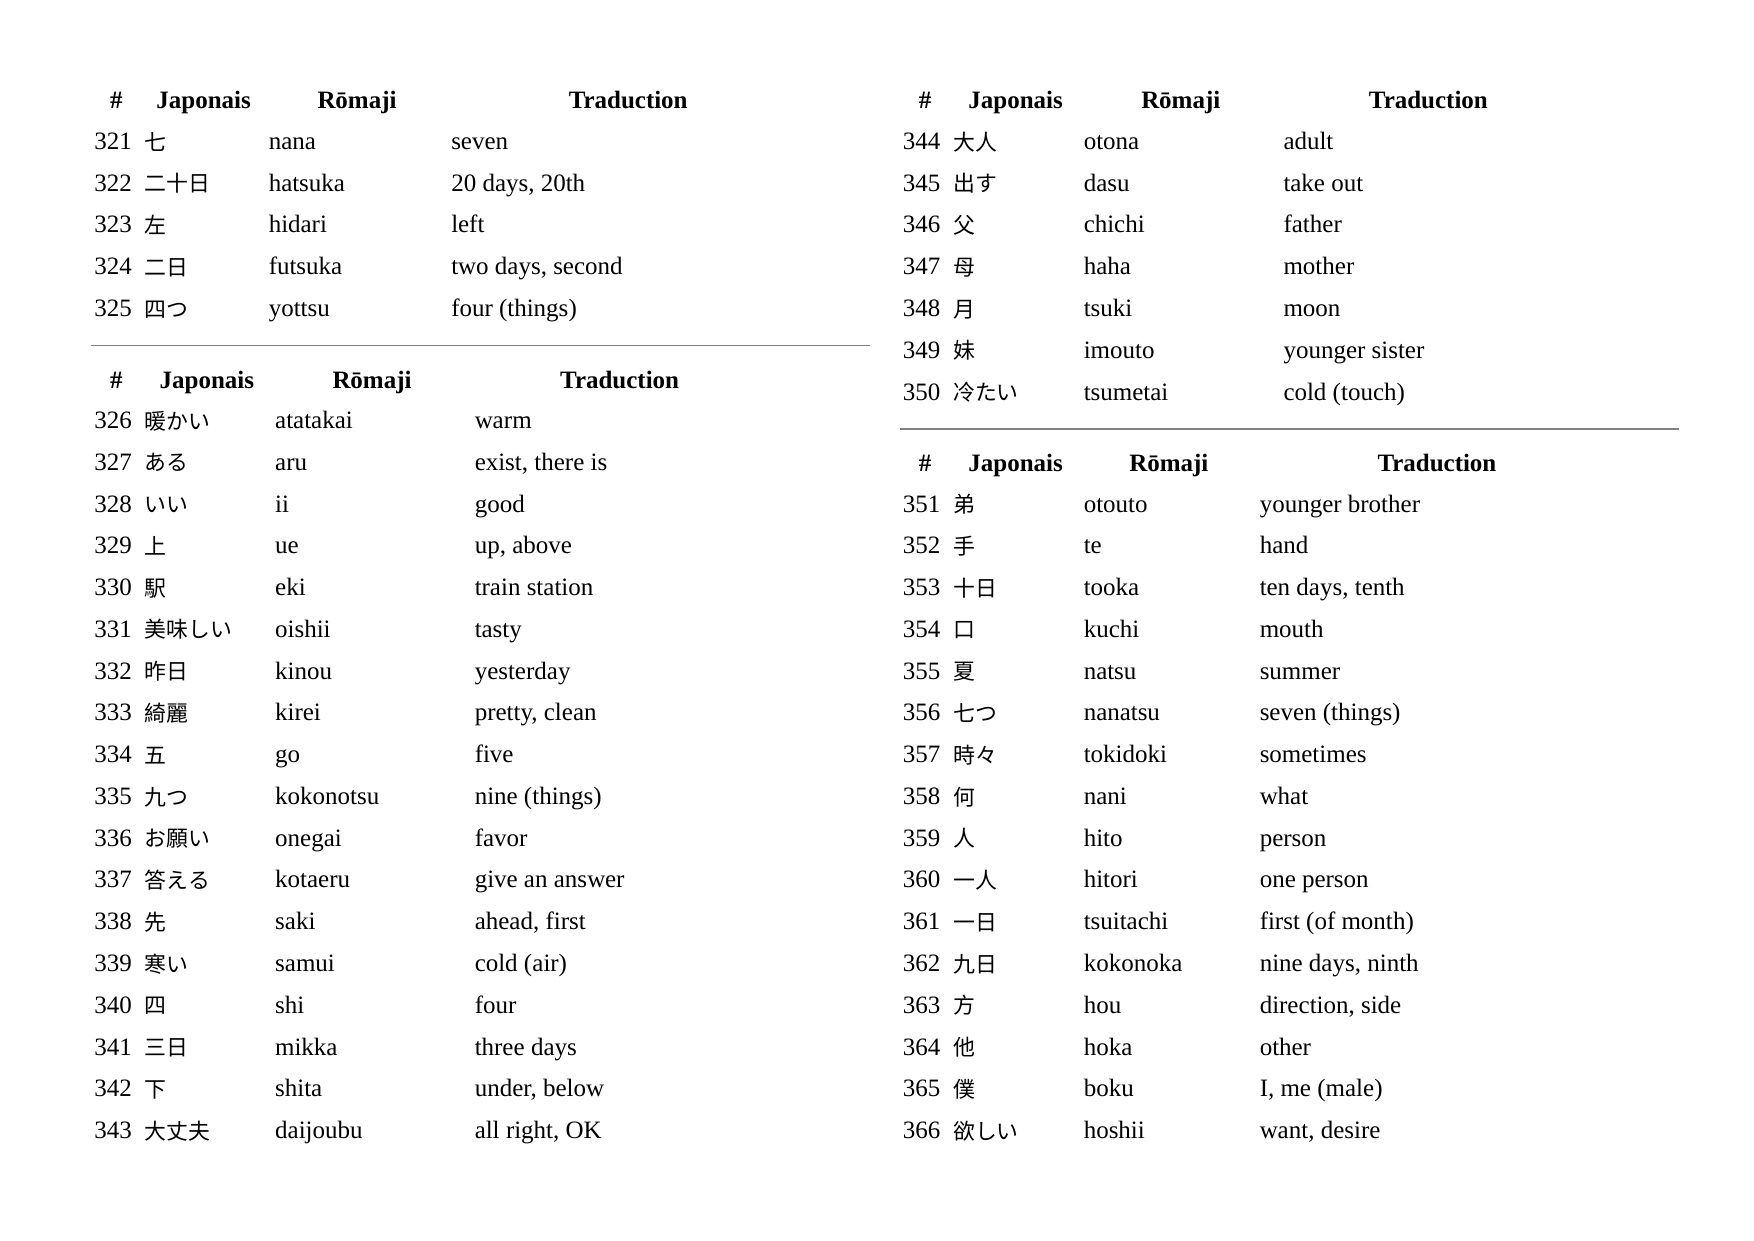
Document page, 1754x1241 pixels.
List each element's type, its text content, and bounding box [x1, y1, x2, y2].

table_cell ten days, tenth [1257, 568, 1617, 609]
table_cell 一日 [950, 902, 1081, 944]
table_cell pretty, clean [472, 693, 767, 735]
table_cell five [472, 735, 767, 777]
table_cell te [1081, 526, 1257, 568]
table_cell 344 [900, 122, 950, 163]
table_header Rōmaji [1081, 445, 1257, 484]
table_cell kuchi [1081, 610, 1257, 651]
table_cell otouto [1081, 484, 1257, 526]
table_cell 出す [950, 163, 1081, 205]
table_cell father [1280, 205, 1576, 247]
table_cell 341 [91, 1027, 141, 1069]
table_cell 下 [141, 1069, 272, 1111]
table_header Japonais [950, 445, 1081, 484]
table_cell I, me (male) [1257, 1069, 1617, 1111]
table_cell two days, second [448, 247, 808, 289]
table_cell hatsuka [266, 163, 448, 205]
table_header Traduction [448, 83, 808, 122]
table_cell all right, OK [472, 1111, 767, 1153]
table_header Traduction [1280, 83, 1576, 122]
table_cell oishii [272, 610, 472, 651]
table_cell 323 [91, 205, 141, 247]
table_cell 時々 [950, 735, 1081, 777]
table_cell 335 [91, 777, 141, 818]
table_cell dasu [1081, 163, 1280, 205]
table_cell 365 [900, 1069, 950, 1111]
table_cell kirei [272, 693, 472, 735]
table_cell kotaeru [272, 860, 472, 902]
table_cell 325 [91, 289, 141, 330]
table_cell 20 days, 20th [448, 163, 808, 205]
table_cell otona [1081, 122, 1280, 163]
table_cell kinou [272, 651, 472, 693]
table_cell 一人 [950, 860, 1081, 902]
table_cell 346 [900, 205, 950, 247]
table_cell 昨日 [141, 651, 272, 693]
table_cell moon [1280, 289, 1576, 330]
table_cell 答える [141, 860, 272, 902]
table_cell 338 [91, 902, 141, 944]
table_cell first (of month) [1257, 902, 1617, 944]
table_cell four (things) [448, 289, 808, 330]
table_cell exist, there is [472, 443, 767, 484]
table_cell shi [272, 986, 472, 1027]
table_cell 大丈夫 [141, 1111, 272, 1153]
table_cell 何 [950, 777, 1081, 818]
table_cell 350 [900, 372, 950, 414]
table_cell hoka [1081, 1027, 1257, 1069]
table_cell 人 [950, 819, 1081, 860]
table_cell 口 [950, 610, 1081, 651]
table_cell give an answer [472, 860, 767, 902]
table_cell 左 [141, 205, 266, 247]
table_cell mikka [272, 1027, 472, 1069]
table_cell 上 [141, 526, 272, 568]
table_cell seven (things) [1257, 693, 1617, 735]
table_cell 330 [91, 568, 141, 609]
table_cell 353 [900, 568, 950, 609]
table_cell go [272, 735, 472, 777]
table_cell hand [1257, 526, 1617, 568]
table_cell nine (things) [472, 777, 767, 818]
table_cell 362 [900, 944, 950, 986]
table_cell 364 [900, 1027, 950, 1069]
table_cell 先 [141, 902, 272, 944]
table_cell imouto [1081, 330, 1280, 372]
table_cell 355 [900, 651, 950, 693]
table_cell お願い [141, 819, 272, 860]
table_cell haha [1081, 247, 1280, 289]
table_cell 冷たい [950, 372, 1081, 414]
table_cell 綺麗 [141, 693, 272, 735]
table_cell 349 [900, 330, 950, 372]
table_cell 343 [91, 1111, 141, 1153]
table_cell 324 [91, 247, 141, 289]
table_cell 暖かい [141, 401, 272, 442]
table_cell onegai [272, 819, 472, 860]
table_cell 348 [900, 289, 950, 330]
table_cell 母 [950, 247, 1081, 289]
table_cell warm [472, 401, 767, 442]
table_cell good [472, 484, 767, 526]
table_cell yottsu [266, 289, 448, 330]
table_header Japonais [950, 83, 1081, 122]
table_cell 二日 [141, 247, 266, 289]
table_cell atatakai [272, 401, 472, 442]
table_cell what [1257, 777, 1617, 818]
table_cell 331 [91, 610, 141, 651]
table_cell natsu [1081, 651, 1257, 693]
table_cell 七 [141, 122, 266, 163]
table_cell 326 [91, 401, 141, 442]
table_header Rōmaji [1081, 83, 1280, 122]
table_cell sometimes [1257, 735, 1617, 777]
table_cell other [1257, 1027, 1617, 1069]
table_cell aru [272, 443, 472, 484]
table_cell 駅 [141, 568, 272, 609]
table_cell 357 [900, 735, 950, 777]
table_cell ue [272, 526, 472, 568]
table_cell favor [472, 819, 767, 860]
table_cell 十日 [950, 568, 1081, 609]
table_cell 334 [91, 735, 141, 777]
table_header Japonais [141, 83, 266, 122]
table_cell yesterday [472, 651, 767, 693]
table_cell 356 [900, 693, 950, 735]
table_cell 五 [141, 735, 272, 777]
table_cell nani [1081, 777, 1257, 818]
table_cell boku [1081, 1069, 1257, 1111]
table_cell 322 [91, 163, 141, 205]
table_cell younger sister [1280, 330, 1576, 372]
table_cell nanatsu [1081, 693, 1257, 735]
table_cell 妹 [950, 330, 1081, 372]
table_cell 九つ [141, 777, 272, 818]
table_cell 358 [900, 777, 950, 818]
table_cell seven [448, 122, 808, 163]
table_cell train station [472, 568, 767, 609]
table_cell 347 [900, 247, 950, 289]
table_cell tasty [472, 610, 767, 651]
table_cell 336 [91, 819, 141, 860]
table_cell up, above [472, 526, 767, 568]
table_cell 四つ [141, 289, 266, 330]
table_cell いい [141, 484, 272, 526]
table_cell 寒い [141, 944, 272, 986]
table_cell 366 [900, 1111, 950, 1153]
table_cell mother [1280, 247, 1576, 289]
table_header Japonais [141, 362, 272, 401]
table_cell tooka [1081, 568, 1257, 609]
table_cell tsuitachi [1081, 902, 1257, 944]
table_cell 手 [950, 526, 1081, 568]
table_cell 363 [900, 986, 950, 1027]
table_cell daijoubu [272, 1111, 472, 1153]
table_cell one person [1257, 860, 1617, 902]
table_cell 欲しい [950, 1111, 1081, 1153]
table_cell 352 [900, 526, 950, 568]
table_cell 351 [900, 484, 950, 526]
table_cell hoshii [1081, 1111, 1257, 1153]
table_header # [91, 83, 141, 122]
table_cell ahead, first [472, 902, 767, 944]
table_cell shita [272, 1069, 472, 1111]
table_header # [900, 445, 950, 484]
table_cell left [448, 205, 808, 247]
table_cell 三日 [141, 1027, 272, 1069]
table_cell ある [141, 443, 272, 484]
table_cell 327 [91, 443, 141, 484]
table_cell tsuki [1081, 289, 1280, 330]
table_cell 359 [900, 819, 950, 860]
table_header Traduction [472, 362, 767, 401]
table_cell 333 [91, 693, 141, 735]
table_cell take out [1280, 163, 1576, 205]
table_cell hito [1081, 819, 1257, 860]
table_cell 夏 [950, 651, 1081, 693]
table_cell ii [272, 484, 472, 526]
table_cell 328 [91, 484, 141, 526]
table_cell 七つ [950, 693, 1081, 735]
table_cell 方 [950, 986, 1081, 1027]
table_cell person [1257, 819, 1617, 860]
table_cell four [472, 986, 767, 1027]
table_cell samui [272, 944, 472, 986]
table_cell summer [1257, 651, 1617, 693]
table_cell eki [272, 568, 472, 609]
table_cell 二十日 [141, 163, 266, 205]
table_cell adult [1280, 122, 1576, 163]
table_cell 美味しい [141, 610, 272, 651]
table_cell hidari [266, 205, 448, 247]
table_cell under, below [472, 1069, 767, 1111]
table_cell 他 [950, 1027, 1081, 1069]
table_cell nana [266, 122, 448, 163]
table_header Rōmaji [272, 362, 472, 401]
table_cell younger brother [1257, 484, 1617, 526]
table_cell kokonotsu [272, 777, 472, 818]
table_header # [900, 83, 950, 122]
table_cell tokidoki [1081, 735, 1257, 777]
table_cell 339 [91, 944, 141, 986]
table_cell 345 [900, 163, 950, 205]
table_header Rōmaji [266, 83, 448, 122]
table_cell 361 [900, 902, 950, 944]
table_cell nine days, ninth [1257, 944, 1617, 986]
table_header # [91, 362, 141, 401]
table_cell want, desire [1257, 1111, 1617, 1153]
table_cell 321 [91, 122, 141, 163]
table_cell 僕 [950, 1069, 1081, 1111]
table_cell 340 [91, 986, 141, 1027]
table_cell cold (touch) [1280, 372, 1576, 414]
table_cell saki [272, 902, 472, 944]
table_cell 337 [91, 860, 141, 902]
table_cell three days [472, 1027, 767, 1069]
table_cell 332 [91, 651, 141, 693]
table_cell 弟 [950, 484, 1081, 526]
table_cell hitori [1081, 860, 1257, 902]
table_header Traduction [1257, 445, 1617, 484]
table_cell direction, side [1257, 986, 1617, 1027]
table_cell 九日 [950, 944, 1081, 986]
table_cell 月 [950, 289, 1081, 330]
table_cell 360 [900, 860, 950, 902]
table_cell kokonoka [1081, 944, 1257, 986]
table_cell 342 [91, 1069, 141, 1111]
table_cell 大人 [950, 122, 1081, 163]
table_cell futsuka [266, 247, 448, 289]
table_cell chichi [1081, 205, 1280, 247]
table_cell 329 [91, 526, 141, 568]
table_cell 父 [950, 205, 1081, 247]
table_cell 354 [900, 610, 950, 651]
table_cell tsumetai [1081, 372, 1280, 414]
table_cell mouth [1257, 610, 1617, 651]
table_cell hou [1081, 986, 1257, 1027]
table_cell 四 [141, 986, 272, 1027]
table_cell cold (air) [472, 944, 767, 986]
